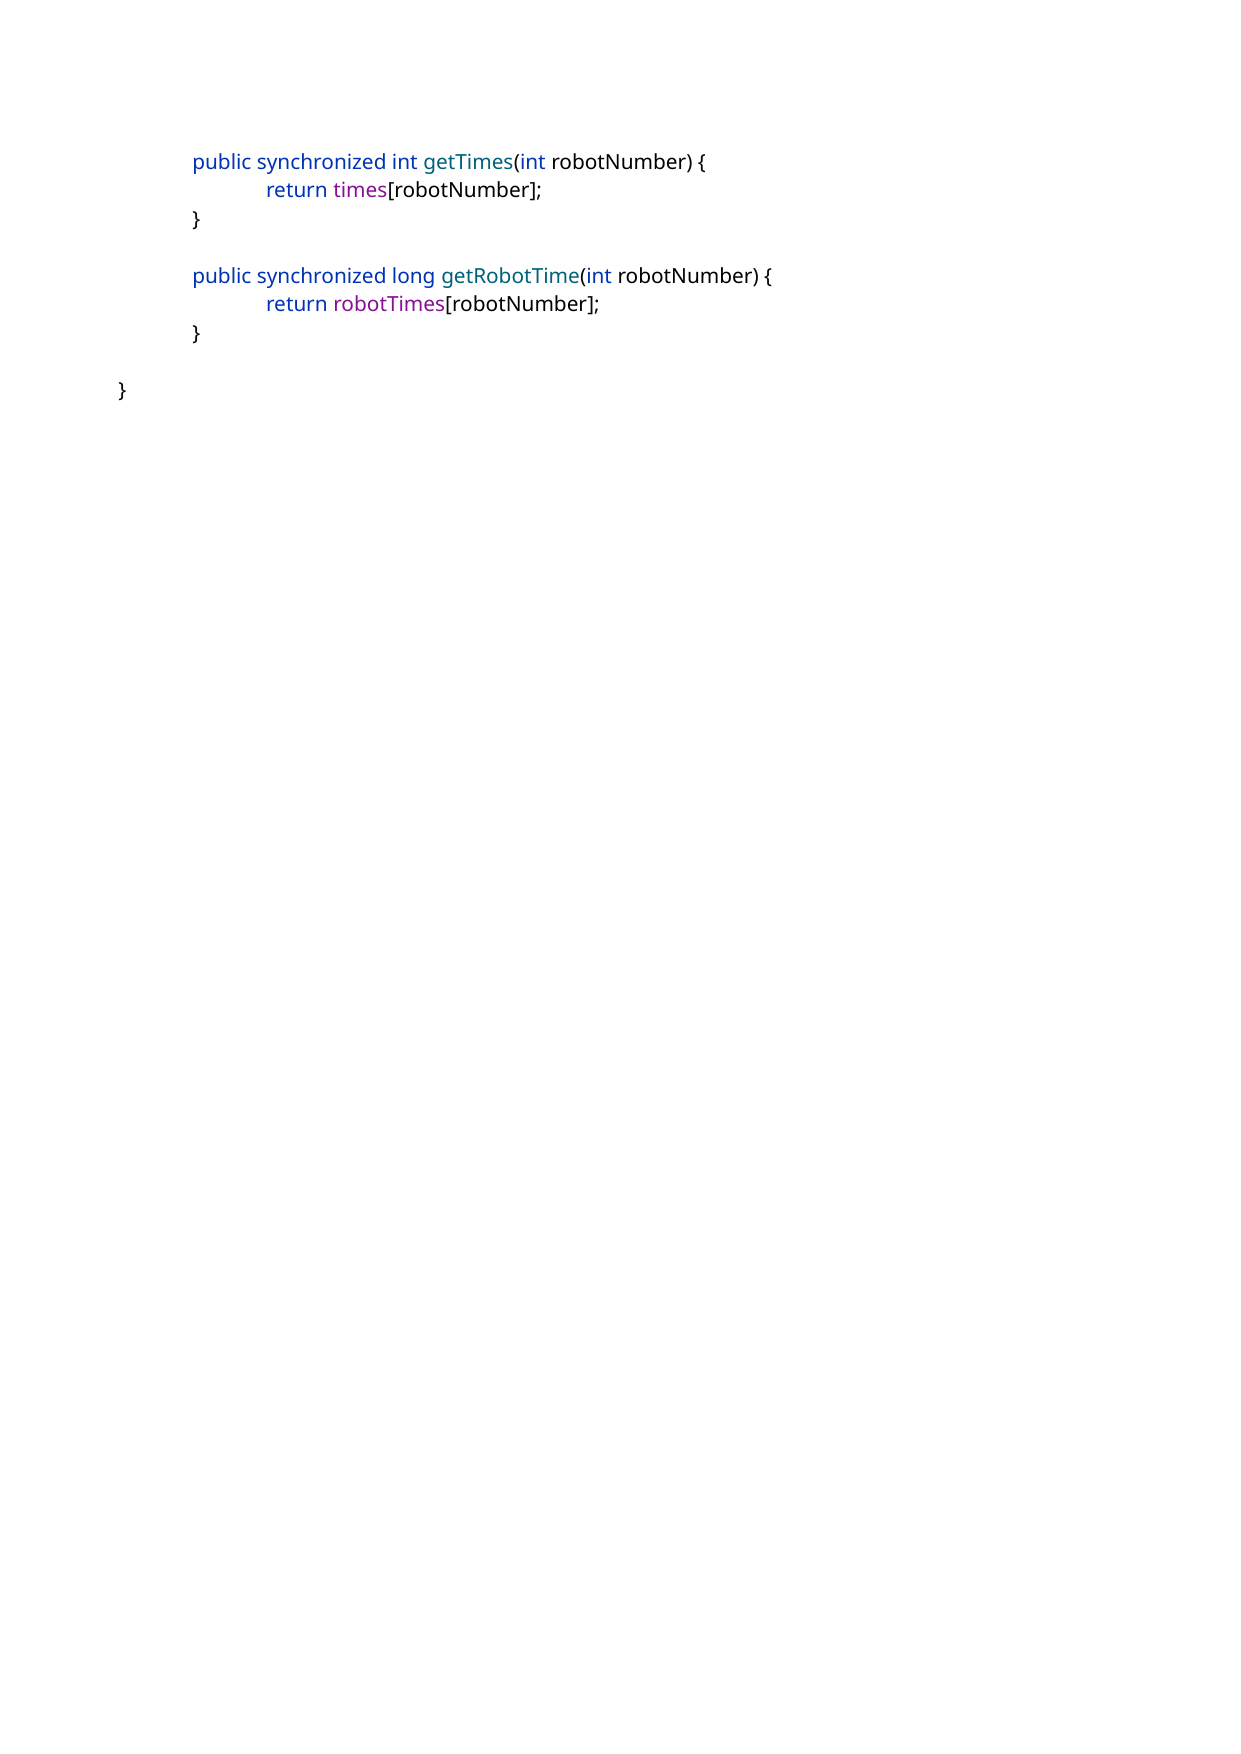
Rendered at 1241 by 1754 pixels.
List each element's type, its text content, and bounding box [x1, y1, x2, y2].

text public synchronized int getTimes(int robotNumber) { return times[robotNumber]; } public synchronized long getRobotTime(int robotNumber) { return robotTimes[robotNumber]; } } [118, 118, 1122, 432]
